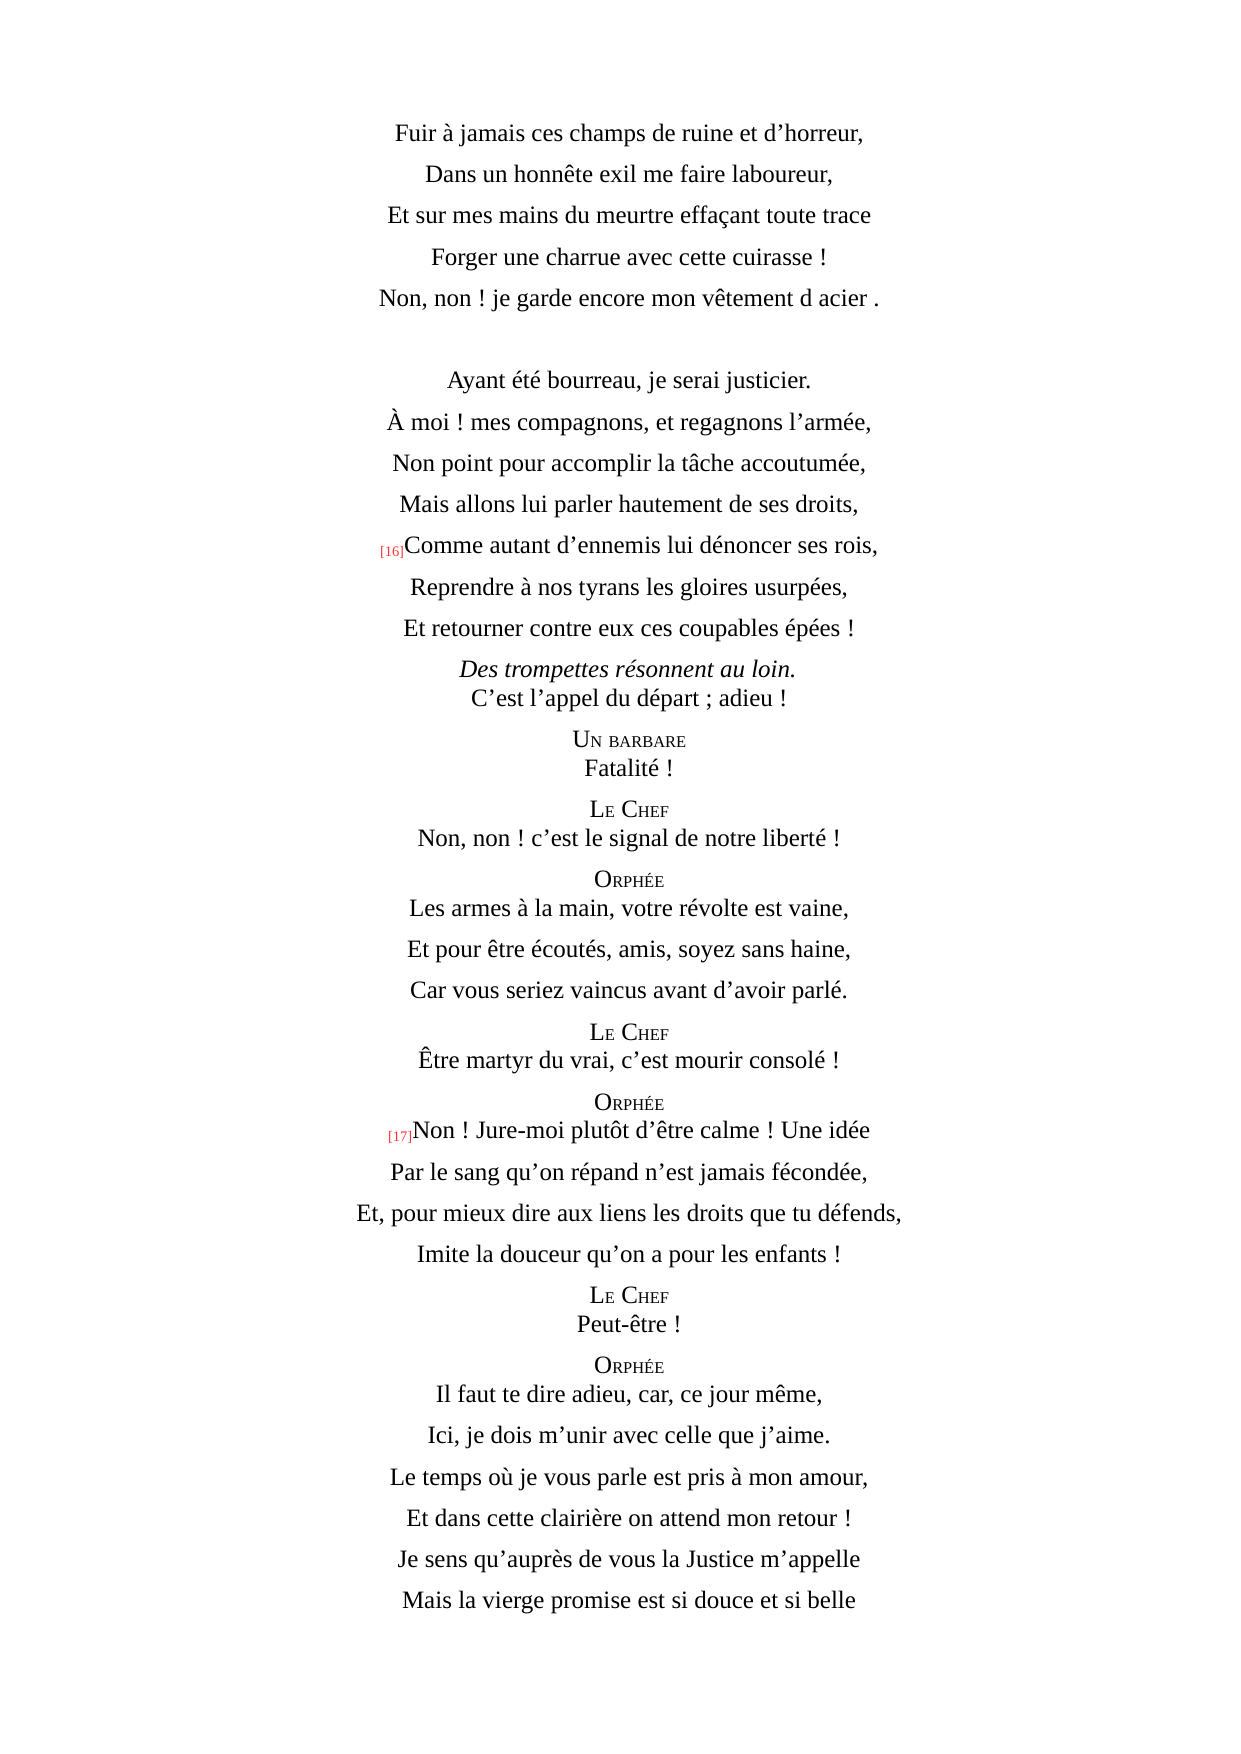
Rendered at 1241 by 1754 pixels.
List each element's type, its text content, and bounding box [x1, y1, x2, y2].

text Le Chef [118, 1281, 1122, 1309]
text Par le sang qu’on répand n’est jamais fécondée, [118, 1157, 1122, 1186]
text Orphée [118, 864, 1122, 893]
text C’est l’appel du départ ; adieu ! [118, 683, 1122, 712]
text Un barbare [118, 724, 1122, 753]
text Fatalité ! [118, 753, 1122, 782]
text Dans un honnête exil me faire laboureur, [118, 159, 1122, 188]
text Le temps où je vous parle est pris à mon amour, [118, 1462, 1122, 1491]
text Mais la vierge promise est si douce et si belle [118, 1586, 1122, 1614]
text Reprendre à nos tyrans les gloires usurpées, [118, 572, 1122, 601]
text Orphée [118, 1351, 1122, 1379]
text Ayant été bourreau, je serai justicier. [118, 366, 1122, 394]
text Et sur mes mains du meurtre effaçant toute trace [118, 201, 1122, 229]
text Non point pour accomplir la tâche accoutumée, [118, 448, 1122, 477]
text Forger une charrue avec cette cuirasse ! [118, 242, 1122, 271]
text Les armes à la main, votre révolte est vaine, [118, 893, 1122, 922]
text Être martyr du vrai, c’est mourir consolé ! [118, 1046, 1122, 1074]
text Peut-être ! [118, 1309, 1122, 1338]
text Le Chef [118, 1017, 1122, 1046]
text Et pour être écoutés, amis, soyez sans haine, [118, 934, 1122, 963]
text Des trompettes résonnent au loin. [118, 654, 1122, 683]
text [17]Non ! Jure-moi plutôt d’être calme ! Une idée [118, 1116, 1122, 1144]
text Fuir à jamais ces champs de ruine et d’horreur, [118, 118, 1122, 147]
text Imite la douceur qu’on a pour les enfants ! [118, 1239, 1122, 1268]
text Ici, je dois m’unir avec celle que j’aime. [118, 1421, 1122, 1449]
text Je sens qu’auprès de vous la Justice m’appelle [118, 1544, 1122, 1573]
text Non, non ! c’est le signal de notre liberté ! [118, 823, 1122, 852]
text Orphée [118, 1087, 1122, 1116]
text [16]Comme autant d’ennemis lui dénoncer ses rois, [118, 531, 1122, 559]
text À moi ! mes compagnons, et regagnons l’armée, [118, 407, 1122, 436]
text Il faut te dire adieu, car, ce jour même, [118, 1379, 1122, 1408]
text Et, pour mieux dire aux liens les droits que tu défends, [118, 1198, 1122, 1227]
text Mais allons lui parler hautement de ses droits, [118, 489, 1122, 518]
text Non, non ! je garde encore mon vêtement d acier . [118, 283, 1122, 312]
text Et dans cette clairière on attend mon retour ! [118, 1503, 1122, 1532]
text Le Chef [118, 794, 1122, 823]
text Car vous seriez vaincus avant d’avoir parlé. [118, 976, 1122, 1004]
text Et retourner contre eux ces coupables épées ! [118, 613, 1122, 642]
